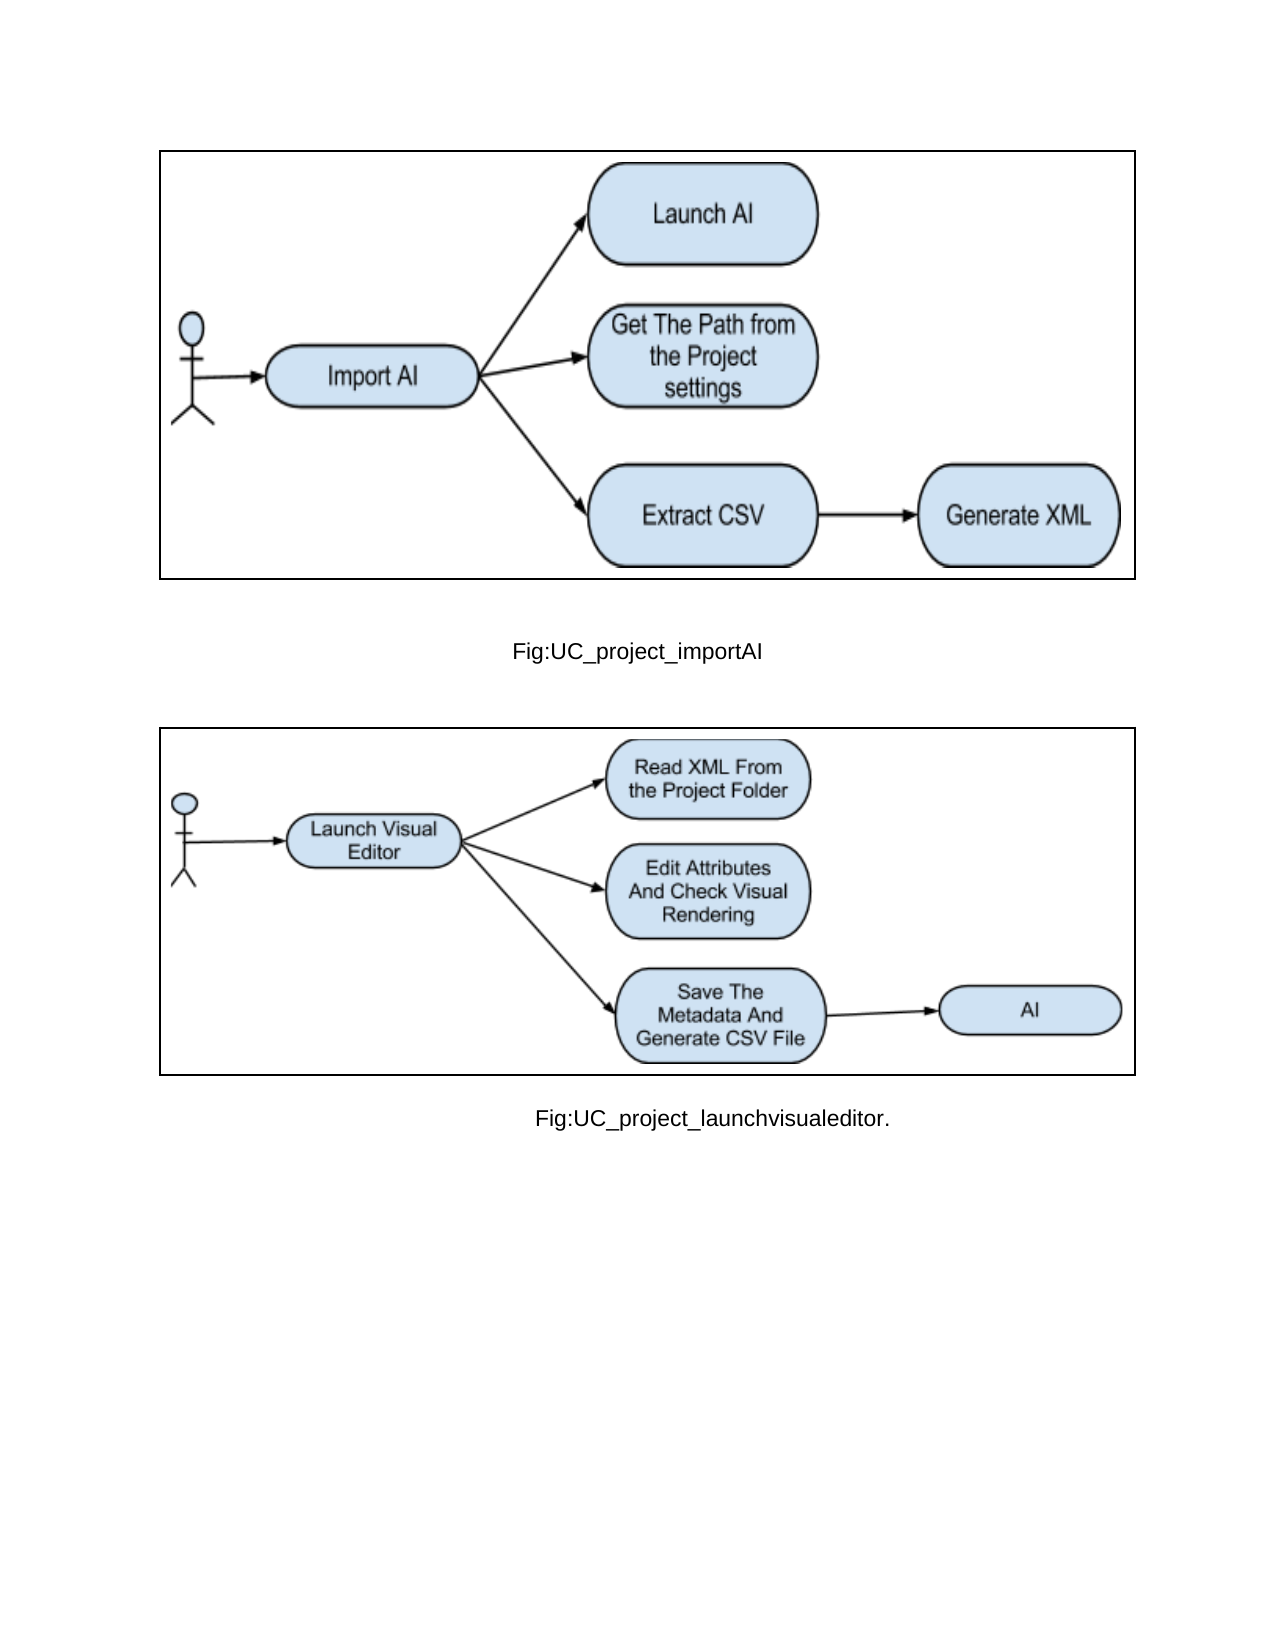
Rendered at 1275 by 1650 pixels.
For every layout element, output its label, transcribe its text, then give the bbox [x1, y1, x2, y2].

table_header [161, 729, 1134, 1074]
text Fig:UC_project_launchvisualeditor. [150, 1106, 1125, 1131]
text Fig:UC_project_importAI [150, 638, 1125, 664]
picture [170, 162, 1121, 568]
picture [170, 739, 1123, 1064]
table_header [161, 152, 1134, 578]
